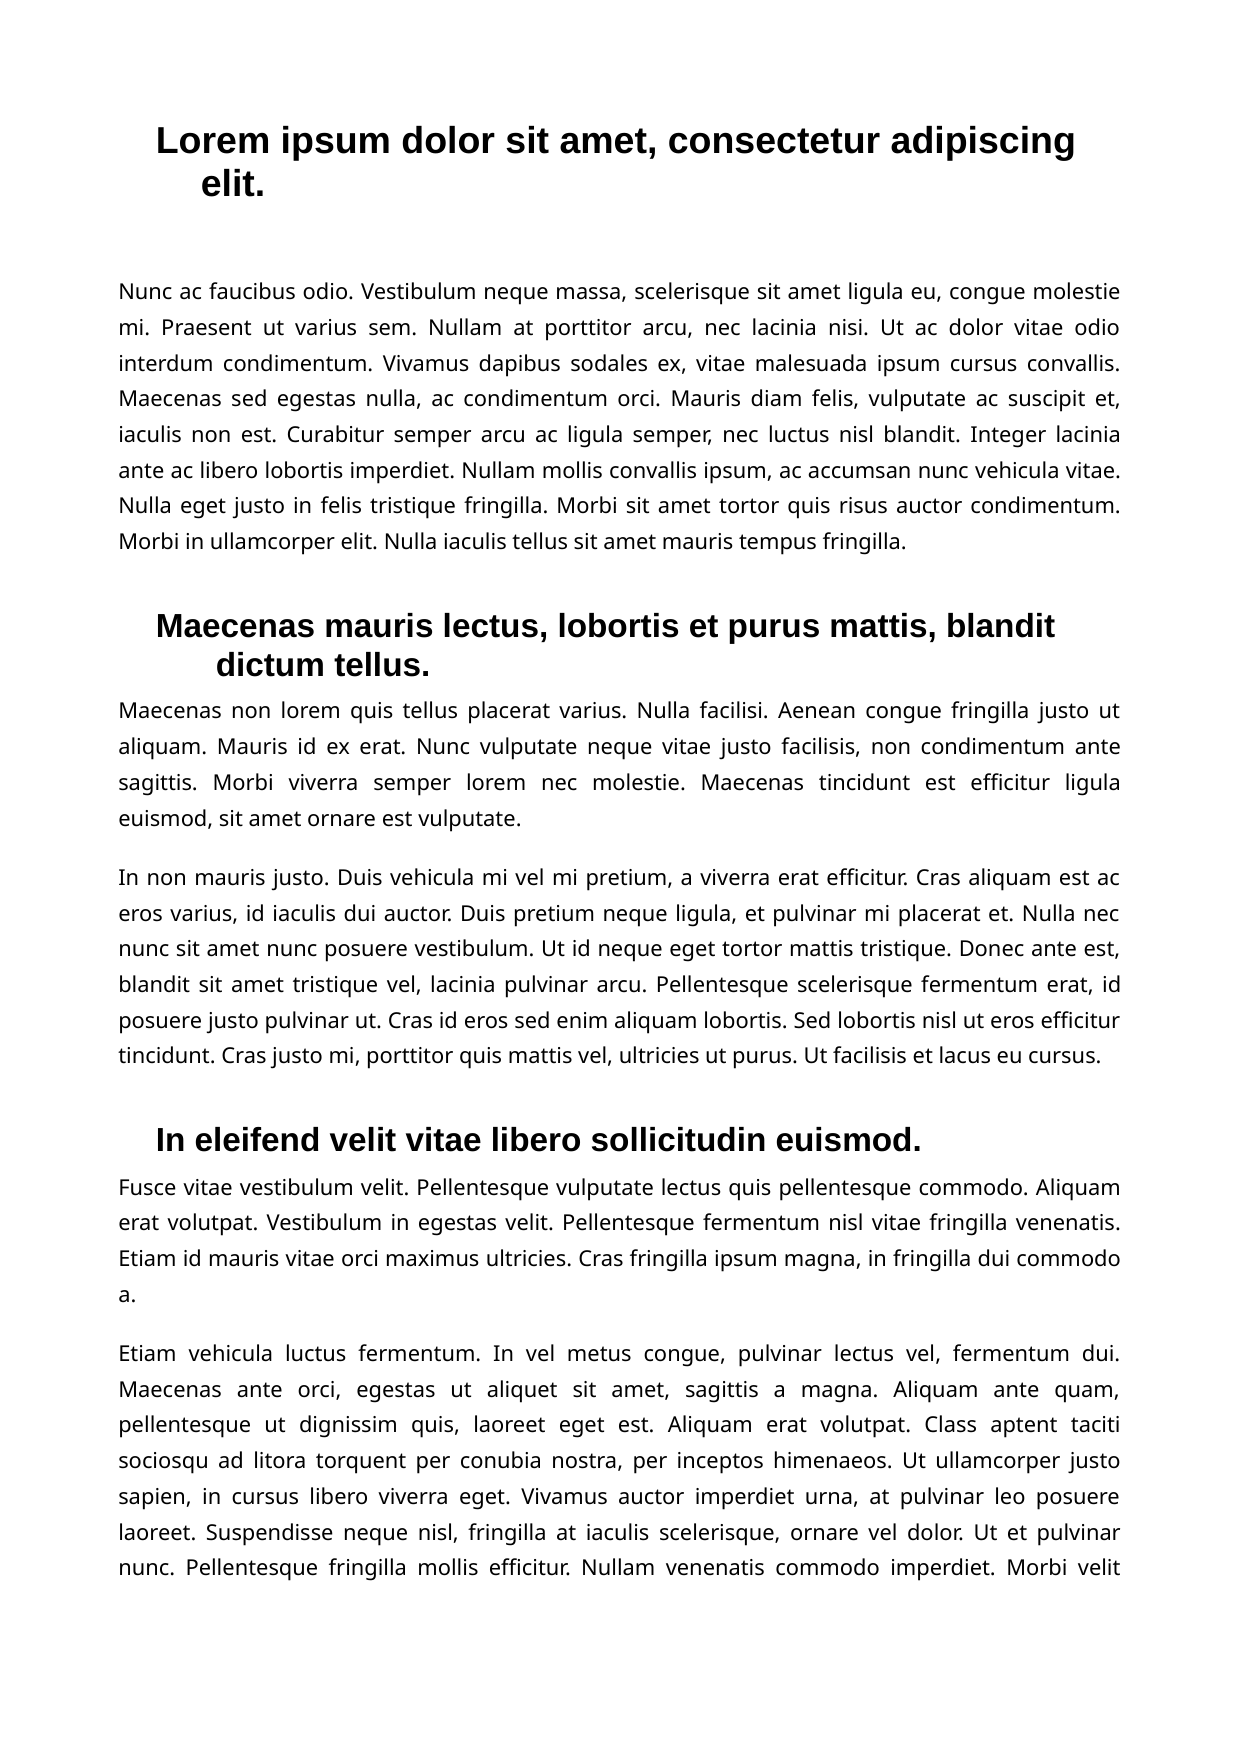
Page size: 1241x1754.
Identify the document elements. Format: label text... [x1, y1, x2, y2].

text In non mauris justo. Duis vehicula mi vel mi pretium, a viverra erat efficitur. Cras aliquam est ac eros varius, id iaculis dui auctor. Duis pretium neque ligula, et pulvinar mi placerat et. Nulla nec nunc sit amet nunc posuere vestibulum. Ut id neque eget tortor mattis tristique. Donec ante est, blandit sit amet tristique vel, lacinia pulvinar arcu. Pellentesque scelerisque fermentum erat, id posuere justo pulvinar ut. Cras id eros sed enim aliquam lobortis. Sed lobortis nisl ut eros efficitur tincidunt. Cras justo mi, porttitor quis mattis vel, ultricies ut purus. Ut facilisis et lacus eu cursus. [118, 862, 1122, 1070]
subtitle Maecenas mauris lectus, lobortis et purus mattis, blandit dictum tellus. [156, 606, 1122, 683]
text Etiam vehicula luctus fermentum. In vel metus congue, pulvinar lectus vel, fermentum dui. Maecenas ante orci, egestas ut aliquet sit amet, sagittis a magna. Aliquam ante quam, pellentesque ut dignissim quis, laoreet eget est. Aliquam erat volutpat. Class aptent taciti sociosqu ad litora torquent per conubia nostra, per inceptos himenaeos. Ut ullamcorper justo sapien, in cursus libero viverra eget. Vivamus auctor imperdiet urna, at pulvinar leo posuere laoreet. Suspendisse neque nisl, fringilla at iaculis scelerisque, ornare vel dolor. Ut et pulvinar nunc. Pellentesque fringilla mollis efficitur. Nullam venenatis commodo imperdiet. Morbi velit [118, 1338, 1122, 1582]
text Fusce vitae vestibulum velit. Pellentesque vulputate lectus quis pellentesque commodo. Aliquam erat volutpat. Vestibulum in egestas velit. Pellentesque fermentum nisl vitae fringilla venenatis. Etiam id mauris vitae orci maximus ultricies. Cras fringilla ipsum magna, in fringilla dui commodo a. [118, 1171, 1122, 1308]
subtitle Lorem ipsum dolor sit amet, consectetur adipiscing elit. [156, 118, 1122, 204]
text Nunc ac faucibus odio. Vestibulum neque massa, scelerisque sit amet ligula eu, congue molestie mi. Praesent ut varius sem. Nullam at porttitor arcu, nec lacinia nisi. Ut ac dolor vitae odio interdum condimentum. Vivamus dapibus sodales ex, vitae malesuada ipsum cursus convallis. Maecenas sed egestas nulla, ac condimentum orci. Mauris diam felis, vulputate ac suscipit et, iaculis non est. Curabitur semper arcu ac ligula semper, nec luctus nisl blandit. Integer lacinia ante ac libero lobortis imperdiet. Nullam mollis convallis ipsum, ac accumsan nunc vehicula vitae. Nulla eget justo in felis tristique fringilla. Morbi sit amet tortor quis risus auctor condimentum. Morbi in ullamcorper elit. Nulla iaculis tellus sit amet mauris tempus fringilla. [118, 276, 1122, 556]
subtitle In eleifend velit vitae libero sollicitudin euismod. [156, 1121, 1122, 1159]
text Maecenas non lorem quis tellus placerat varius. Nulla facilisi. Aenean congue fringilla justo ut aliquam. Mauris id ex erat. Nunc vulputate neque vitae justo facilisis, non condimentum ante sagittis. Morbi viverra semper lorem nec molestie. Maecenas tincidunt est efficitur ligula euismod, sit amet ornare est vulputate. [118, 696, 1122, 832]
